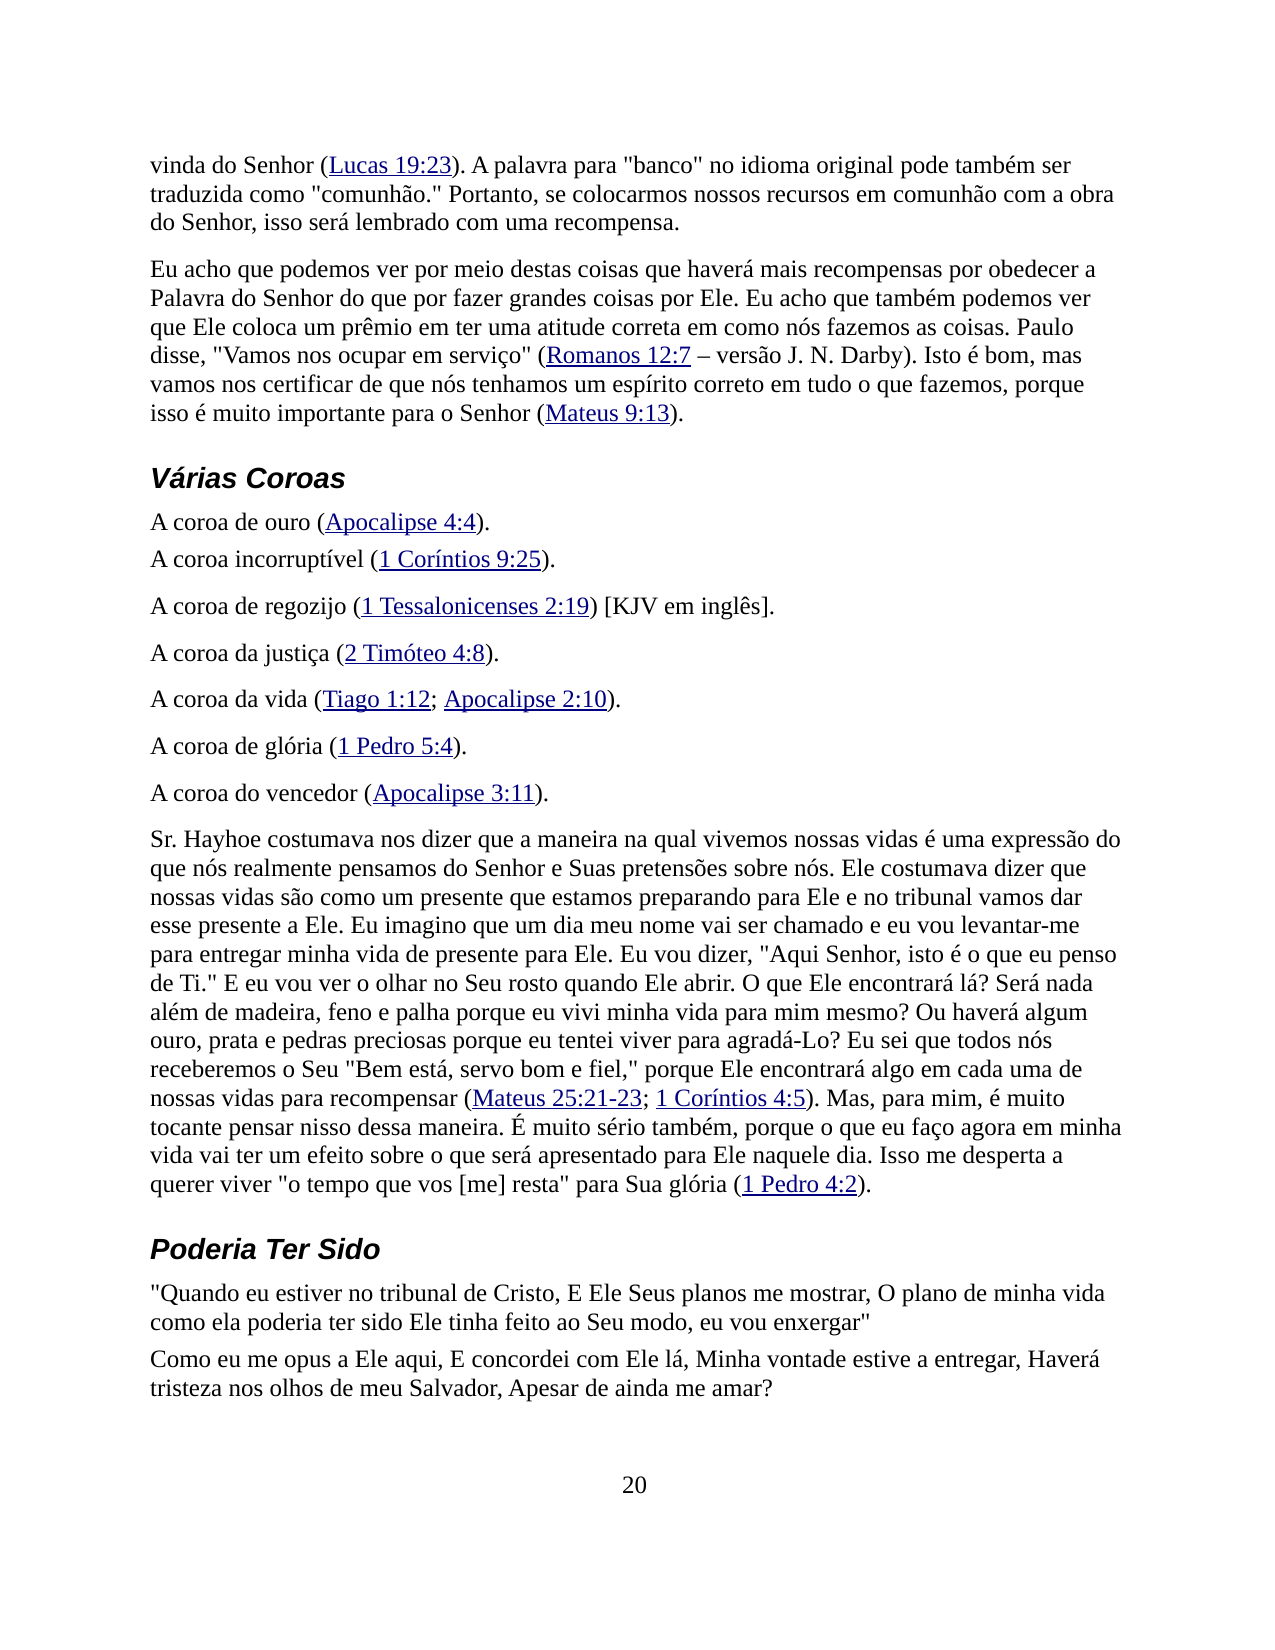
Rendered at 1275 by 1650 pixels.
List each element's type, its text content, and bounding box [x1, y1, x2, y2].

text A coroa de regozijo (1 Tessalonicenses 2:19) [KJV em inglês]. [150, 591, 1125, 620]
text A coroa de ouro (Apocalipse 4:4). [150, 507, 1125, 535]
subtitle Poderia Ter Sido [150, 1232, 1125, 1266]
text A coroa da vida (Tiago 1:12; Apocalipse 2:10). [150, 684, 1125, 713]
text A coroa de glória (1 Pedro 5:4). [150, 731, 1125, 760]
text "Quando eu estiver no tribunal de Cristo, E Ele Seus planos me mostrar, O plano de minha vida como ela poderia ter sido Ele tinha feito ao Seu modo, eu vou enxergar" [150, 1278, 1125, 1336]
text Como eu me opus a Ele aqui, E concordei com Ele lá, Minha vontade estive a entregar, Haverá tristeza nos olhos de meu Salvador, Apesar de ainda me amar? [150, 1344, 1125, 1402]
text Eu acho que podemos ver por meio destas coisas que haverá mais recompensas por obedecer a Palavra do Senhor do que por fazer grandes coisas por Ele. Eu acho que também podemos ver que Ele coloca um prêmio em ter uma atitude correta em como nós fazemos as coisas. Paulo disse, "Vamos nos ocupar em serviço" (Romanos 12:7 – versão J. N. Darby). Isto é bom, mas vamos nos certificar de que nós tenhamos um espírito correto em tudo o que fazemos, porque isso é muito importante para o Senhor (Mateus 9:13). [150, 254, 1125, 427]
text vinda do Senhor (Lucas 19:23). A palavra para "banco" no idioma original pode também ser traduzida como "comunhão." Portanto, se colocarmos nossos recursos em comunhão com a obra do Senhor, isso será lembrado com uma recompensa. [150, 150, 1125, 236]
text A coroa da justiça (2 Timóteo 4:8). [150, 638, 1125, 666]
subtitle Várias Coroas [150, 461, 1125, 494]
text A coroa do vencedor (Apocalipse 3:11). [150, 778, 1125, 806]
text Sr. Hayhoe costumava nos dizer que a maneira na qual vivemos nossas vidas é uma expressão do que nós realmente pensamos do Senhor e Suas pretensões sobre nós. Ele costumava dizer que nossas vidas são como um presente que estamos preparando para Ele e no tribunal vamos dar esse presente a Ele. Eu imagino que um dia meu nome vai ser chamado e eu vou levantar-me para entregar minha vida de presente para Ele. Eu vou dizer, "Aqui Senhor, isto é o que eu penso de Ti." E eu vou ver o olhar no Seu rosto quando Ele abrir. O que Ele encontrará lá? Será nada além de madeira, feno e palha porque eu vivi minha vida para mim mesmo? Ou haverá algum ouro, prata e pedras preciosas porque eu tentei viver para agradá-Lo? Eu sei que todos nós receberemos o Seu "Bem está, servo bom e fiel," porque Ele encontrará algo em cada uma de nossas vidas para recompensar (Mateus 25:21-23; 1 Coríntios 4:5). Mas, para mim, é muito tocante pensar nisso dessa maneira. É muito sério também, porque o que eu faço agora em minha vida vai ter um efeito sobre o que será apresentado para Ele naquele dia. Isso me desperta a querer viver "o tempo que vos [me] resta" para Sua glória (1 Pedro 4:2). [150, 824, 1125, 1198]
text A coroa incorruptível (1 Coríntios 9:25). [150, 544, 1125, 573]
